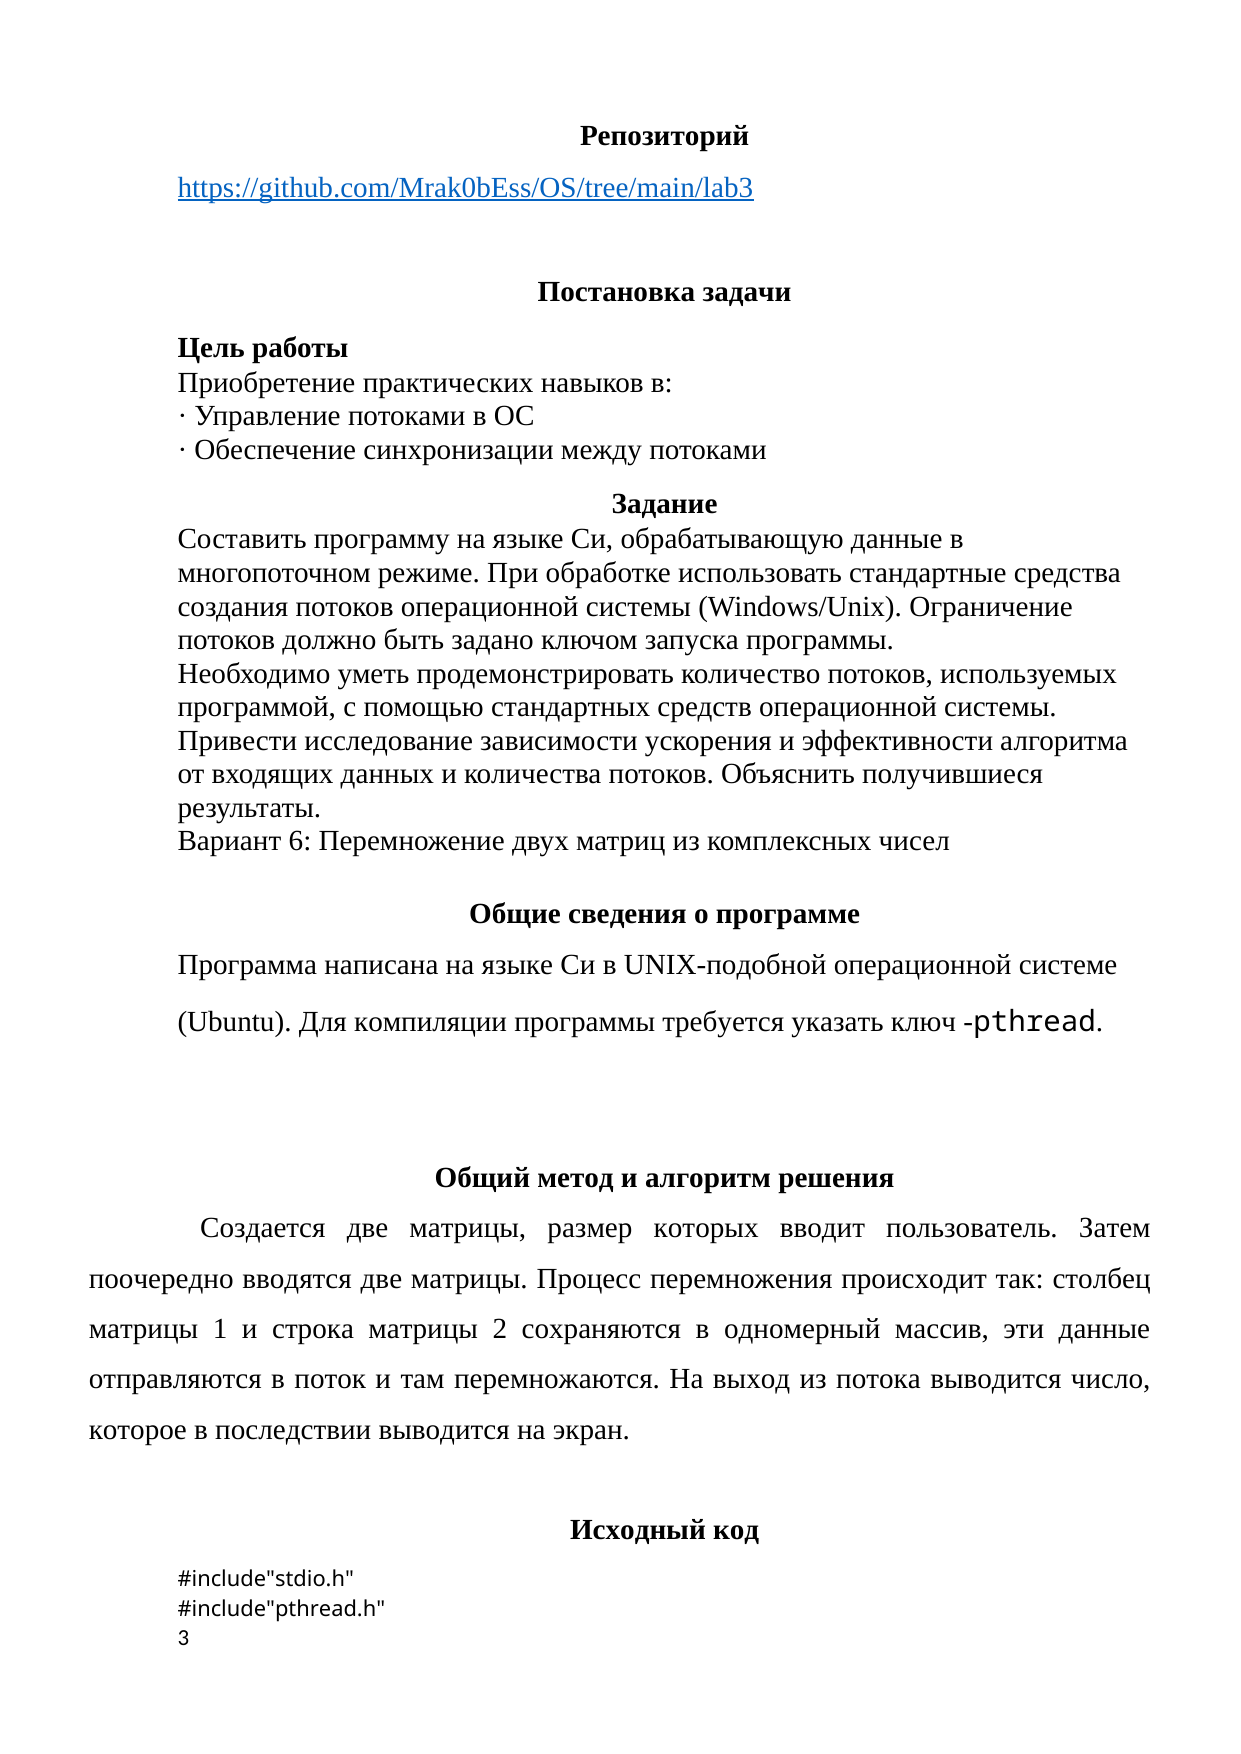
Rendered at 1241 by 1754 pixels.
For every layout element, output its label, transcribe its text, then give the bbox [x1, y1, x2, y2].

text · Управление потоками в ОС [177, 398, 1152, 432]
text · Обеспечение синхронизации между потоками [177, 432, 1152, 466]
text #include"pthread.h" [177, 1593, 1152, 1622]
text Приобретение практических навыков в: [177, 365, 1152, 398]
text Привести исследование зависимости ускорения и эффективности алгоритма от входящих данных и количества потоков. Объяснить получившиеся результаты. [177, 723, 1152, 823]
text Создается две матрицы, размер которых вводит пользователь. Затем поочередно вводятся две матрицы. Процесс перемножения происходит так: столбец матрицы 1 и строка матрицы 2 сохраняются в одномерный массив, эти данные отправляются в поток и там перемножаются. На выход из потока выводится число, которое в последствии выводится на экран. [88, 1211, 1152, 1445]
subtitle Задание [177, 486, 1152, 520]
text #include"stdio.h" [177, 1563, 1152, 1593]
text Общий метод и алгоритм решения [177, 1160, 1152, 1194]
text https://github.com/Mrak0bEss/OS/tree/main/lab3 [177, 170, 1152, 203]
text Программа написана на языке Си в UNIX-подобной операционной системе (Ubuntu). Для компиляции программы требуется указать ключ -pthread. [177, 947, 1152, 1040]
subtitle Цель работы [177, 330, 1152, 363]
text Составить программу на языке Си, обрабатывающую данные в многопоточном режиме. При обработке использовать стандартные средства создания потоков операционной системы (Windows/Unix). Ограничение потоков должно быть задано ключом запуска программы. Необходимо уметь продемонстрировать количество потоков, используемых программой, с помощью стандартных средств операционной системы. [177, 522, 1152, 723]
text Постановка задачи [177, 274, 1152, 307]
text Репозиторий [177, 118, 1152, 152]
text Исходный код [177, 1512, 1152, 1546]
text Общие сведения о программе [177, 897, 1152, 930]
text Вариант 6: Перемножение двух матриц из комплексных чисел [177, 823, 1152, 857]
